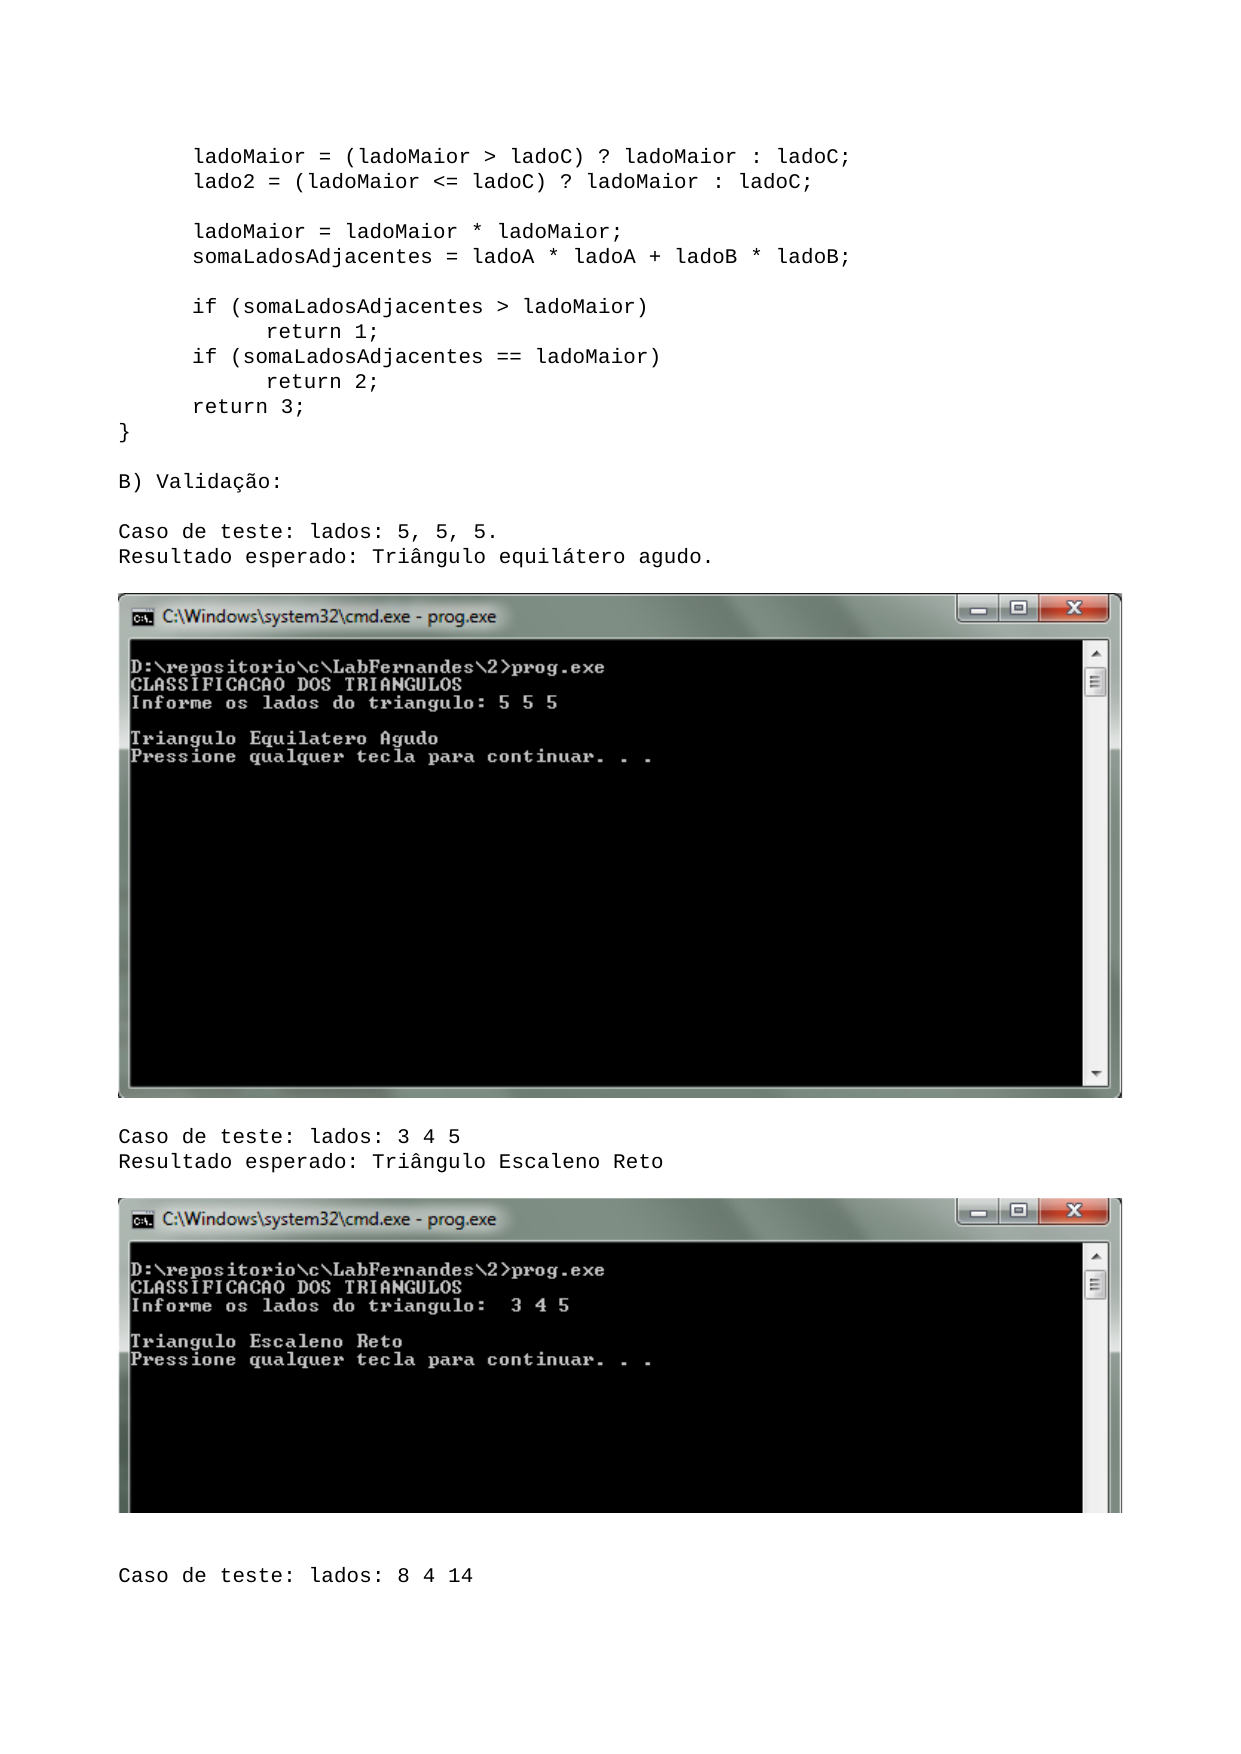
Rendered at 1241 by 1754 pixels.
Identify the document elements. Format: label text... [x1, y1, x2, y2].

text Resultado esperado: Triângulo equilátero agudo. [118, 543, 1122, 568]
text Resultado esperado: Triângulo Escaleno Reto [118, 1148, 1122, 1173]
text } [118, 418, 1122, 443]
text lado2 = (ladoMaior <= ladoC) ? ladoMaior : ladoC; [118, 168, 1122, 193]
text return 1; [118, 318, 1122, 343]
text if (somaLadosAdjacentes > ladoMaior) [118, 293, 1122, 318]
text Caso de teste: lados: 8 4 14 [118, 1563, 1122, 1588]
text ladoMaior = ladoMaior * ladoMaior; [118, 218, 1122, 243]
text Caso de teste: lados: 5, 5, 5. [118, 518, 1122, 543]
text ladoMaior = (ladoMaior > ladoC) ? ladoMaior : ladoC; [118, 143, 1122, 168]
picture [118, 1198, 1123, 1513]
text return 2; [118, 368, 1122, 393]
text return 3; [118, 393, 1122, 418]
text somaLadosAdjacentes = ladoA * ladoA + ladoB * ladoB; [118, 243, 1122, 268]
text Caso de teste: lados: 3 4 5 [118, 1123, 1122, 1148]
text if (somaLadosAdjacentes == ladoMaior) [118, 343, 1122, 368]
text B) Validação: [118, 468, 1122, 493]
picture [118, 593, 1123, 1098]
